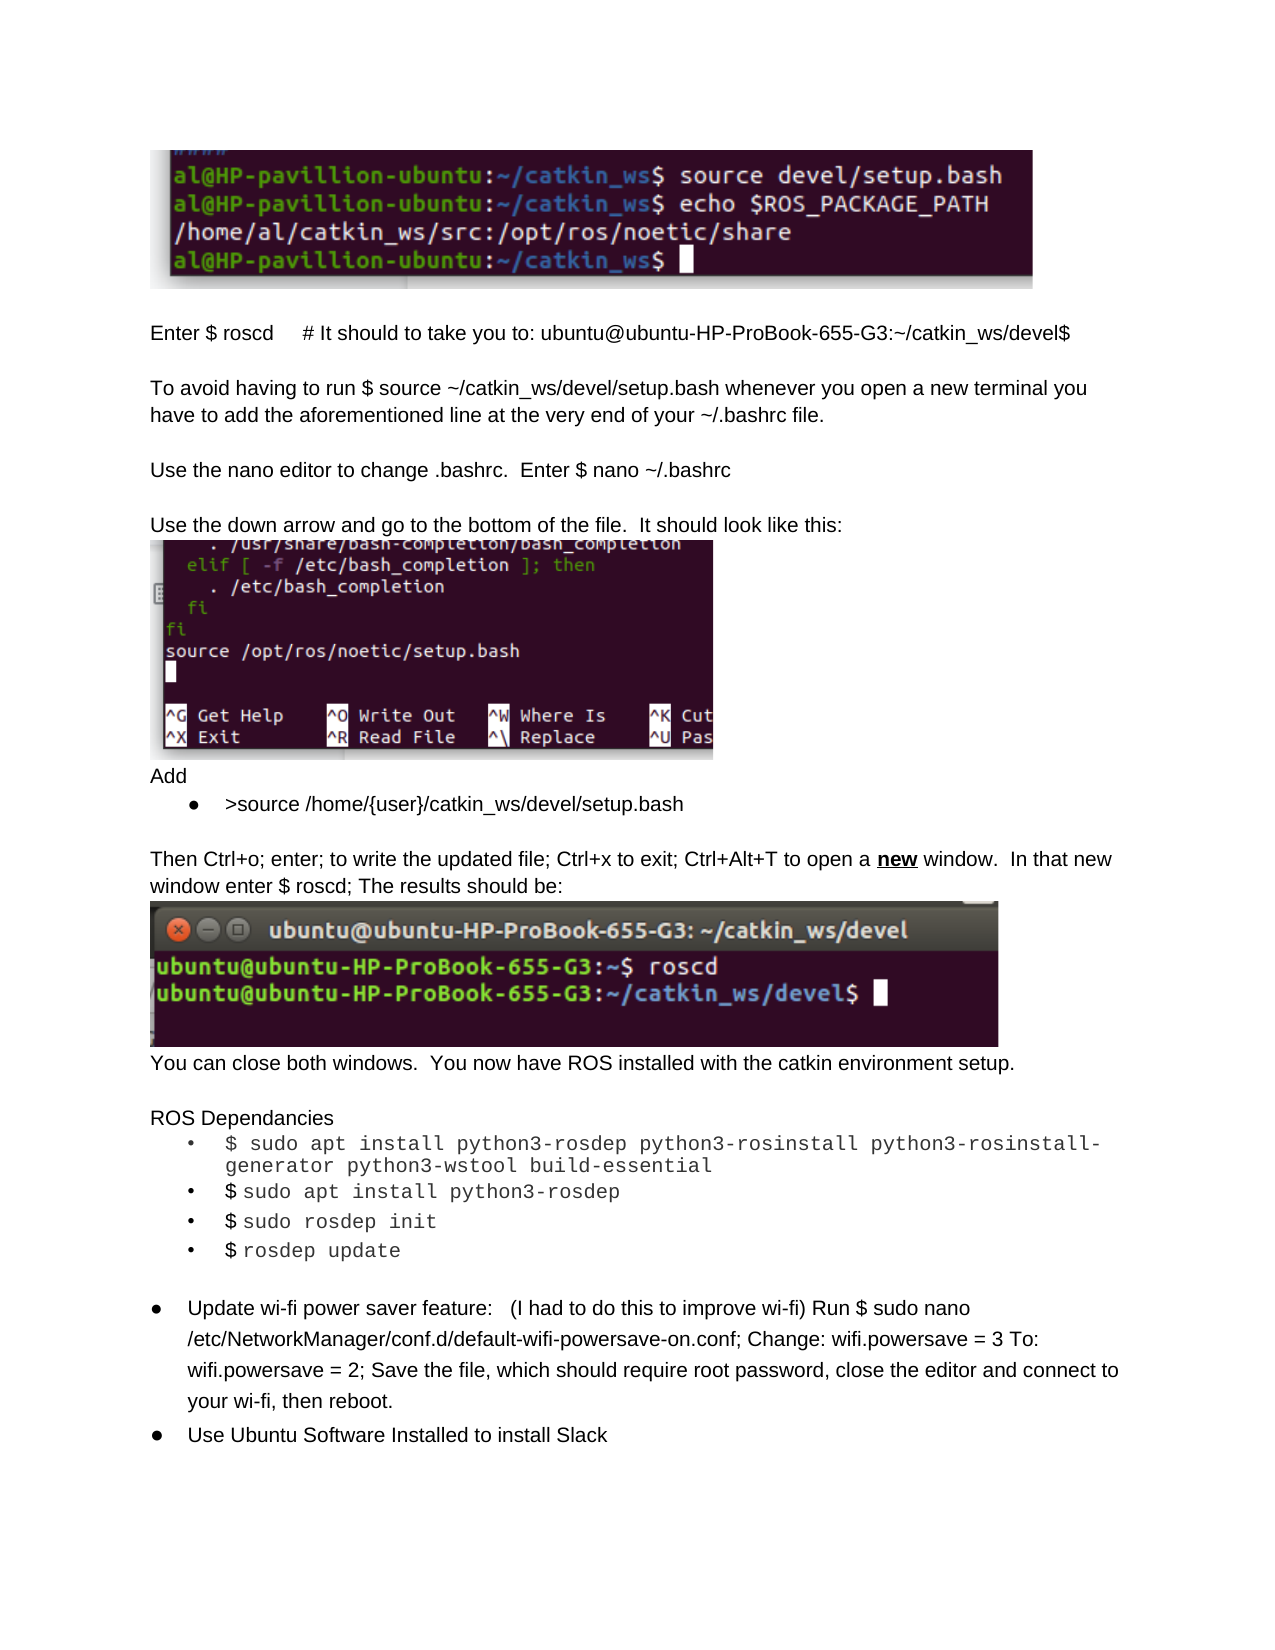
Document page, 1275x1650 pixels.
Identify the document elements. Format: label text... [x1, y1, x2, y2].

text Add [150, 764, 1125, 788]
text To avoid having to run $ source ~/catkin_ws/devel/setup.bash whenever you open a new terminal you have to add the aforementioned line at the very end of your ~/.bashrc file. [150, 375, 1125, 427]
text Enter $ roscd # It should to take you to: ubuntu@ubuntu-HP-ProBook-655-G3:~/catkin_ws/devel$ [150, 320, 1125, 344]
text Then Ctrl+o; enter; to write the updated file; Ctrl+x to exit; Ctrl+Alt+T to open a new window. In that new window enter $ roscd; The results should be: [150, 846, 1125, 898]
list $ rosdep update [187, 1238, 1125, 1264]
list Update wi-fi power saver feature: (I had to do this to improve wi-fi) Run $ sudo nano /etc/NetworkManager/conf.d/default-wifi-powersave-on.conf; Change: wifi.powersave = 3 To: wifi.powersave = 2; Save the file, which should require root password, close the editor and connect to your wi-fi, then reboot. [150, 1295, 1125, 1413]
text Use the nano editor to change .bashrc. Enter $ nano ~/.bashrc [150, 458, 1125, 482]
picture [150, 901, 999, 1047]
list $ sudo apt install python3-rosdep python3-rosinstall python3-rosinstall-generator python3-wstool build-essential [187, 1133, 1125, 1179]
list Use Ubuntu Software Installed to install Slack [150, 1421, 1125, 1447]
list $ sudo rosdep init [187, 1209, 1125, 1234]
text Use the down arrow and go to the bottom of the file. It should look like this: [150, 513, 1125, 537]
picture [150, 150, 1033, 289]
list >source /home/{user}/catkin_ws/devel/setup.bash [187, 791, 1125, 815]
picture [150, 540, 714, 760]
text ROS Dependancies [150, 1106, 1125, 1129]
text You can close both windows. You now have ROS installed with the catkin environment setup. [150, 1051, 1125, 1074]
list $ sudo apt install python3-rosdep [187, 1179, 1125, 1205]
